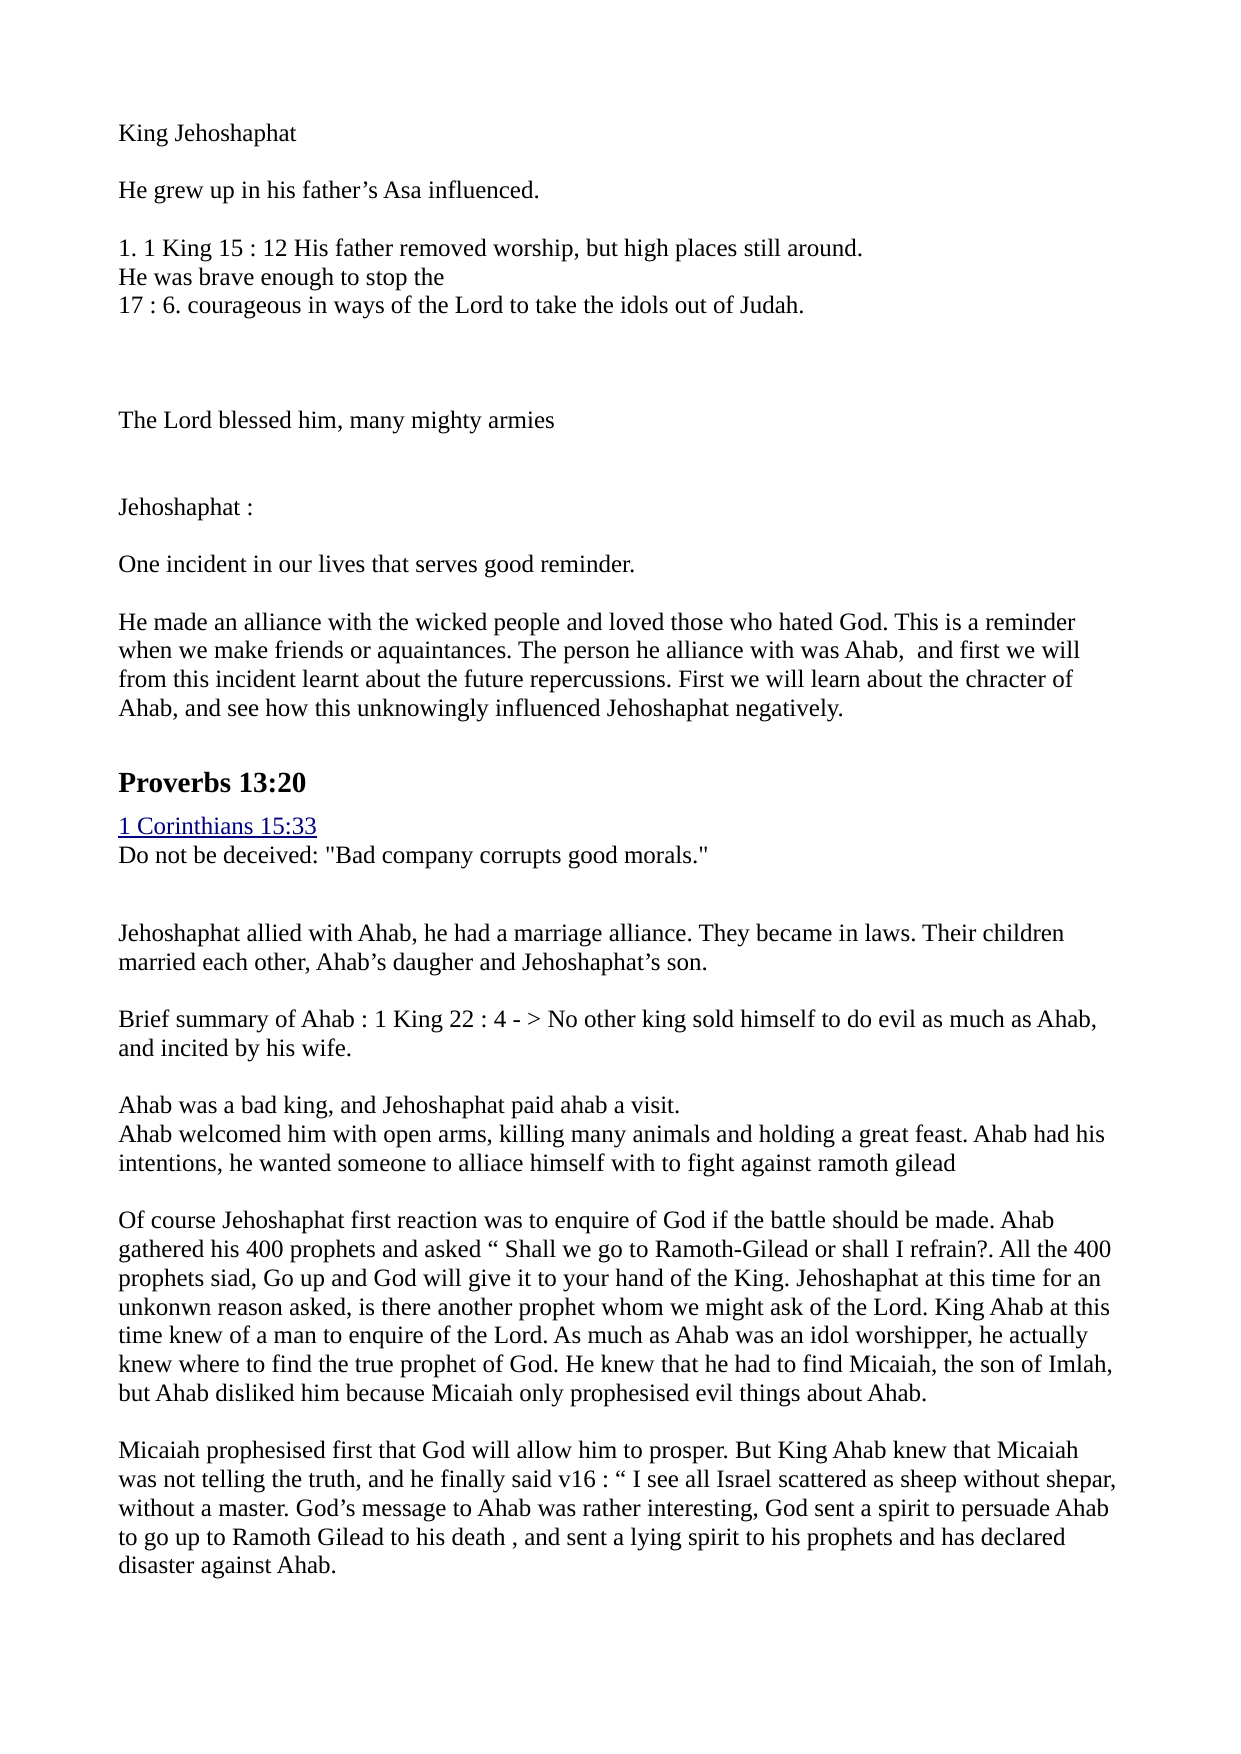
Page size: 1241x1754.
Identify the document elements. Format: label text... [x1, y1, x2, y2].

text Ahab welcomed him with open arms, killing many animals and holding a great feast. Ahab had his intentions, he wanted someone to alliace himself with to fight against ramoth gilead [118, 1119, 1122, 1177]
text He was brave enough to stop the [118, 262, 1122, 291]
text 1. 1 King 15 : 12 His father removed worship, but high places still around. [118, 233, 1122, 262]
text One incident in our lives that serves good reminder. [118, 549, 1122, 578]
text King Jehoshaphat [118, 118, 1122, 147]
text The Lord blessed him, many mighty armies [118, 406, 1122, 434]
text Brief summary of Ahab : 1 King 22 : 4 - > No other king sold himself to do evil as much as Ahab, and incited by his wife. [118, 1004, 1122, 1062]
text Micaiah prophesised first that God will allow him to prosper. But King Ahab knew that Micaiah was not telling the truth, and he finally said v16 : “ I see all Israel scattered as sheep without shepar, without a master. God’s message to Ahab was rather interesting, God sent a spirit to persuade Ahab to go up to Ramoth Gilead to his death , and sent a lying spirit to his prophets and has declared disaster against Ahab. [118, 1435, 1122, 1579]
text He grew up in his father’s Asa influenced. [118, 176, 1122, 204]
text Jehoshaphat allied with Ahab, he had a marriage alliance. They became in laws. Their children married each other, Ahab’s daugher and Jehoshaphat’s son. [118, 918, 1122, 975]
text Do not be deceived: "Bad company corrupts good morals." [118, 840, 1122, 869]
text Of course Jehoshaphat first reaction was to enquire of God if the battle should be made. Ahab gathered his 400 prophets and asked “ Shall we go to Ramoth-Gilead or shall I refrain?. All the 400 prophets siad, Go up and God will give it to your hand of the King. Jehoshaphat at this time for an unkonwn reason asked, is there another prophet whom we might ask of the Lord. King Ahab at this time knew of a man to enquire of the Lord. As much as Ahab was an idol worshipper, he actually knew where to find the true prophet of God. He knew that he had to find Micaiah, the son of Imlah, but Ahab disliked him because Micaiah only prophesised evil things about Ahab. [118, 1205, 1122, 1407]
text He made an alliance with the wicked people and loved those who hated God. This is a reminder when we make friends or aquaintances. The person he alliance with was Ahab, and first we will from this incident learnt about the future repercussions. First we will learn about the chracter of Ahab, and see how this unknowingly influenced Jehoshaphat negatively. [118, 607, 1122, 722]
text Jehoshaphat : [118, 492, 1122, 521]
subtitle Proverbs 13:20 [118, 765, 1122, 799]
text Ahab was a bad king, and Jehoshaphat paid ahab a visit. [118, 1090, 1122, 1119]
text 1 Corinthians 15:33 [118, 811, 1122, 840]
text 17 : 6. courageous in ways of the Lord to take the idols out of Judah. [118, 291, 1122, 319]
